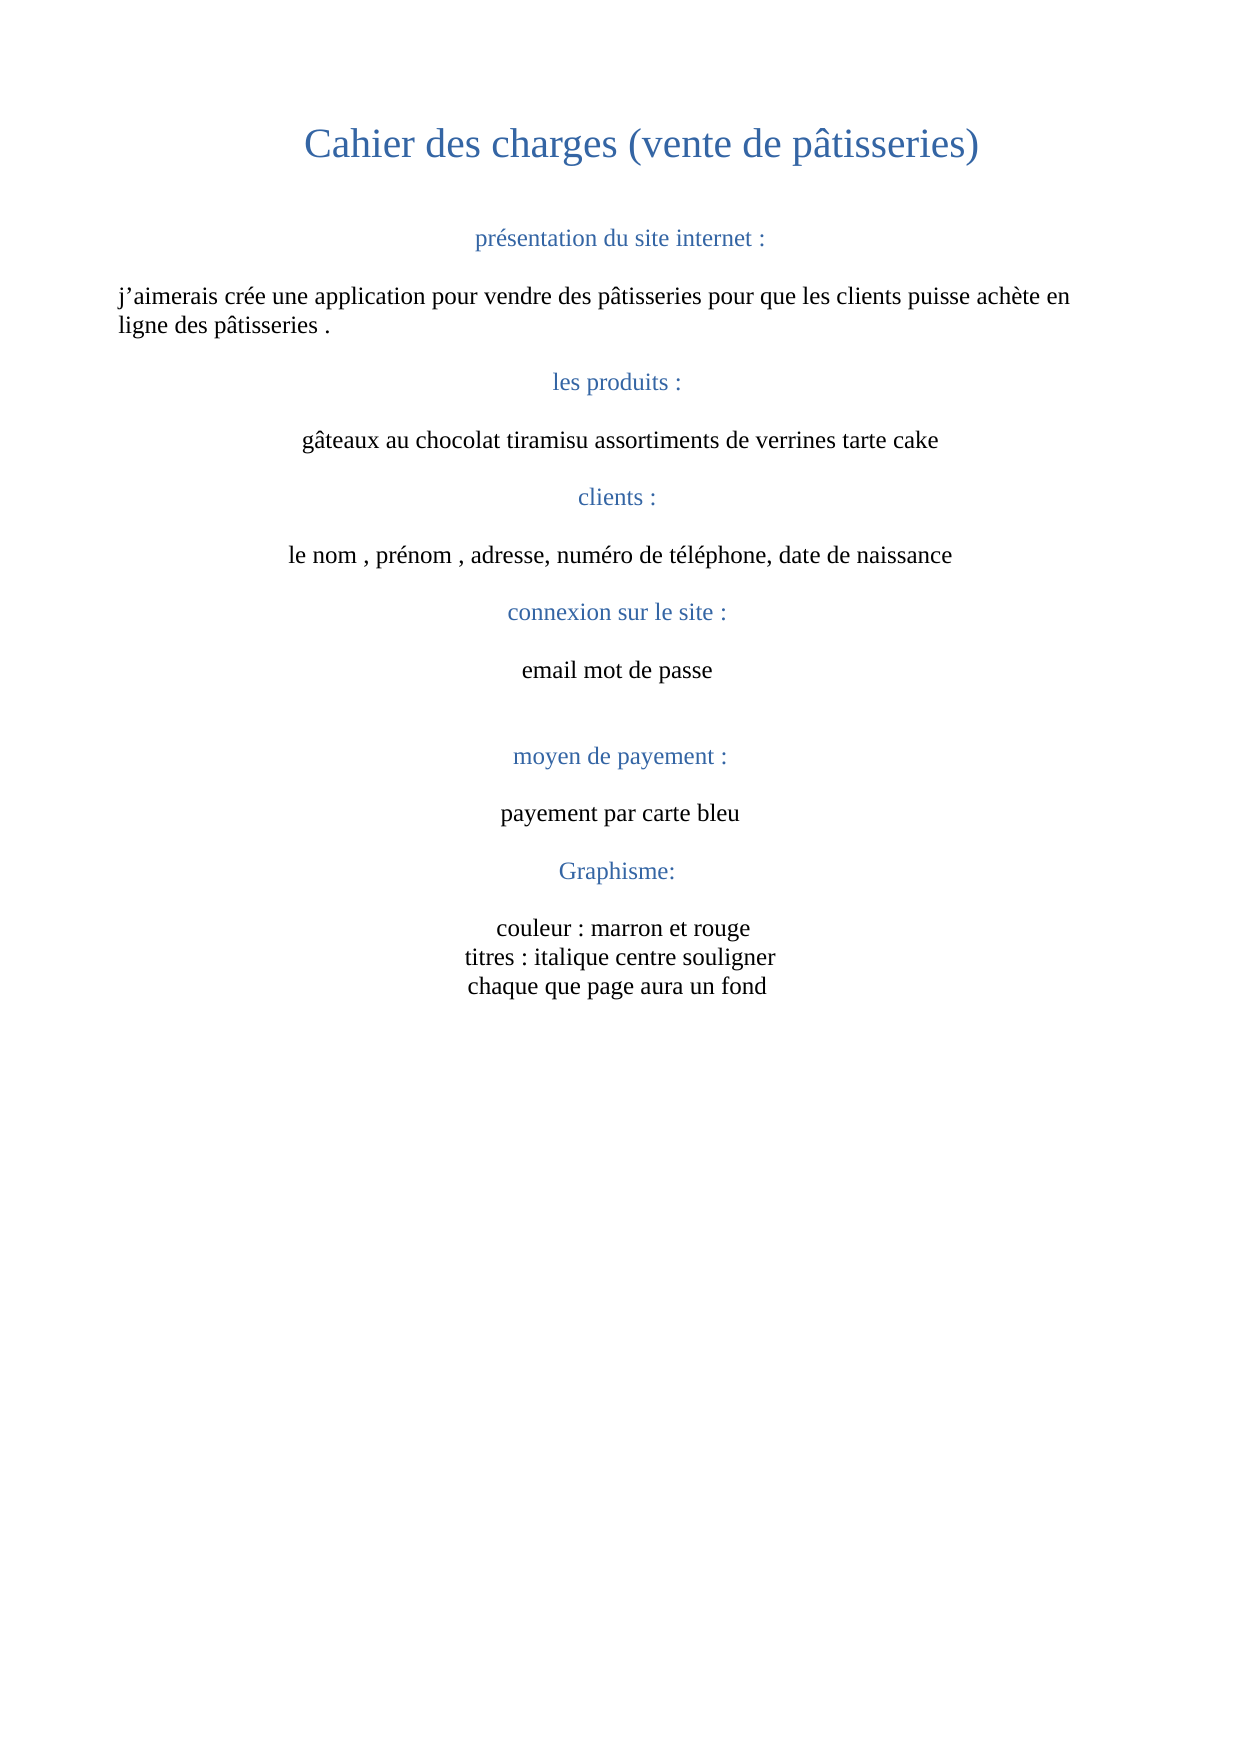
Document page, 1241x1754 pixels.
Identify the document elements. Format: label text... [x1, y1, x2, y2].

text j’aimerais crée une application pour vendre des pâtisseries pour que les clients puisse achète en ligne des pâtisseries . [118, 281, 1122, 338]
text moyen de payement : [118, 741, 1122, 770]
text chaque que page aura un fond [118, 971, 1122, 1000]
text présentation du site internet : [118, 223, 1122, 252]
text Graphisme: [118, 856, 1122, 885]
text connexion sur le site : [118, 597, 1122, 626]
text payement par carte bleu [118, 798, 1122, 827]
text le nom , prénom , adresse, numéro de téléphone, date de naissance [118, 540, 1122, 568]
text Cahier des charges (vente de pâtisseries) [118, 118, 1122, 166]
text titres : italique centre souligner [118, 942, 1122, 971]
text clients : [118, 482, 1122, 511]
text email mot de passe [118, 655, 1122, 683]
text gâteaux au chocolat tiramisu assortiments de verrines tarte cake [118, 425, 1122, 453]
text les produits : [118, 367, 1122, 396]
text couleur : marron et rouge [118, 913, 1122, 942]
